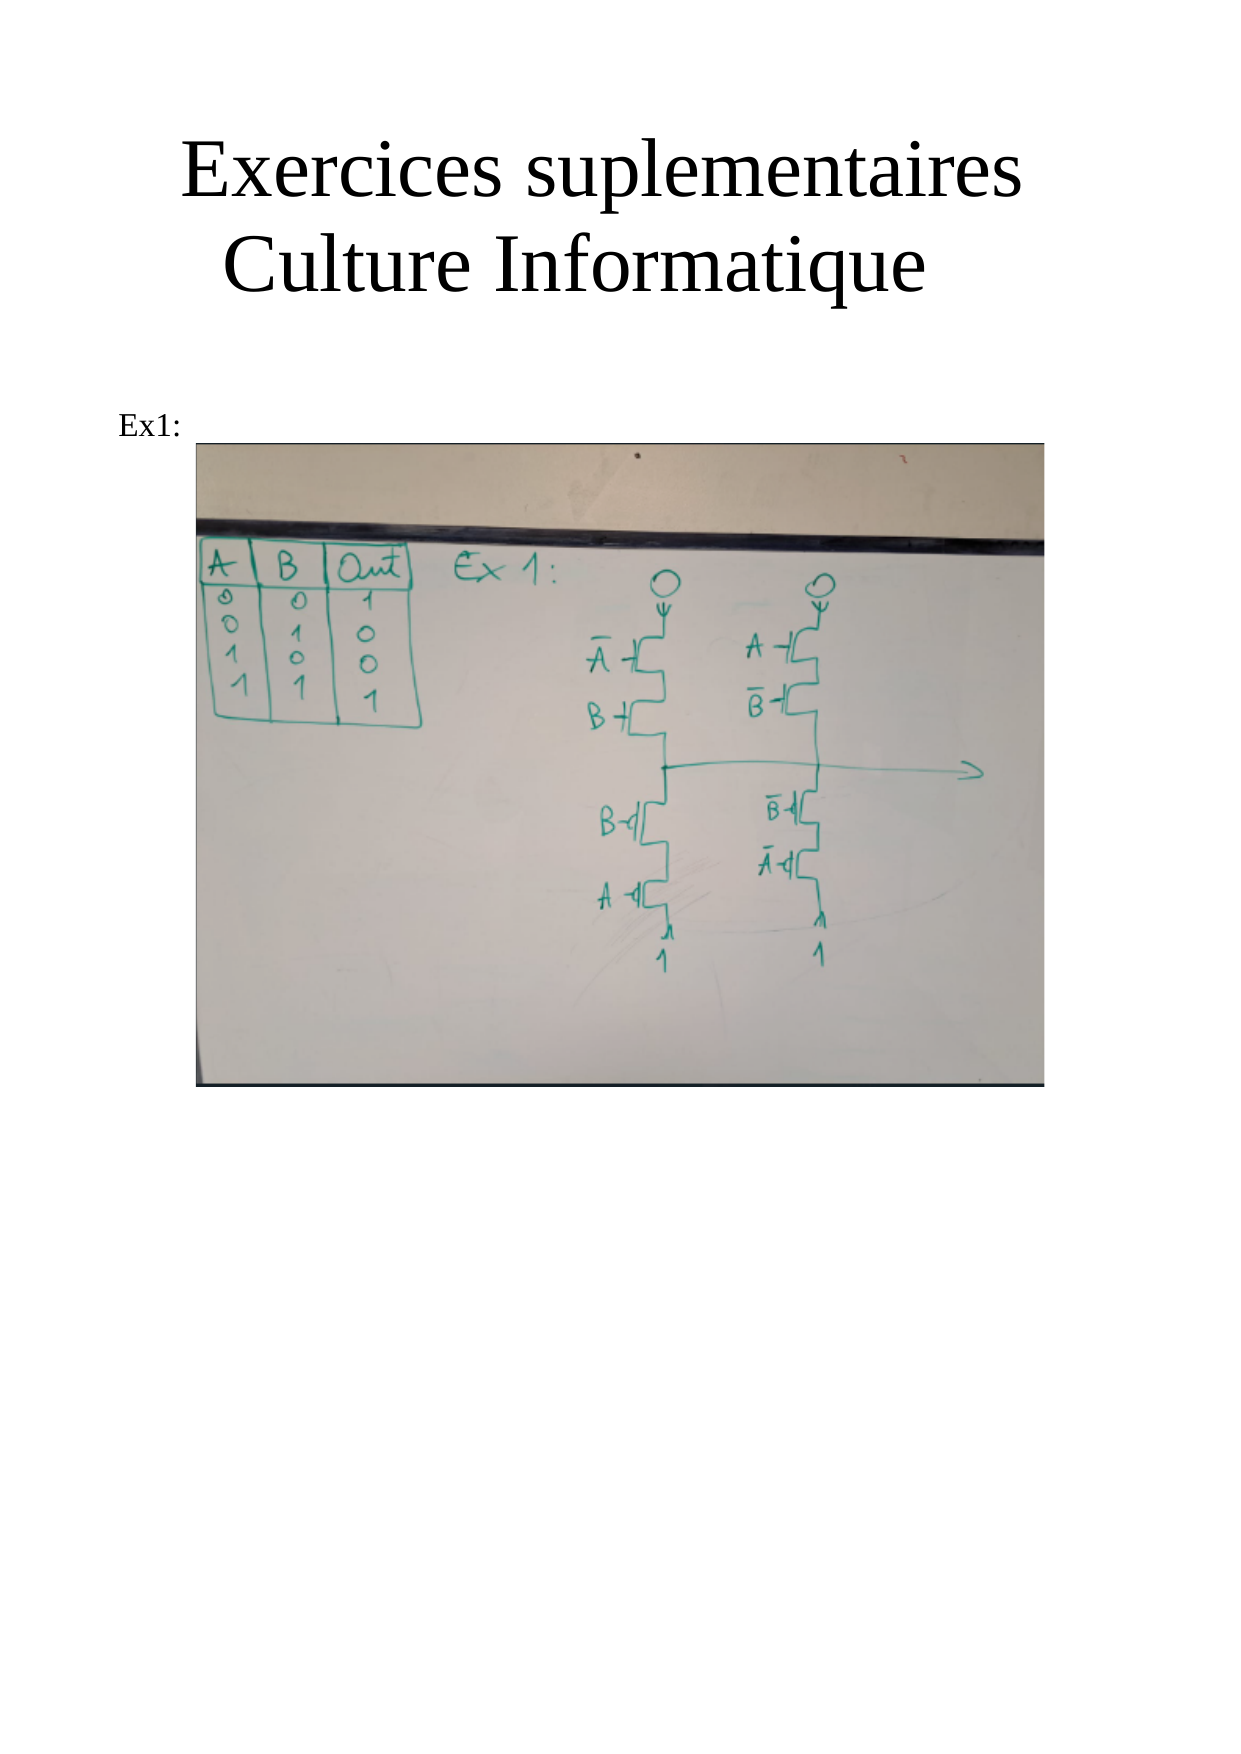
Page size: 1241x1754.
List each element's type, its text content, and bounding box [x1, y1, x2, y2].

text Culture Informatique [118, 214, 1122, 310]
text Ex1: [118, 406, 1122, 444]
text Exercices suplementaires [118, 118, 1122, 214]
picture [195, 443, 1045, 1087]
